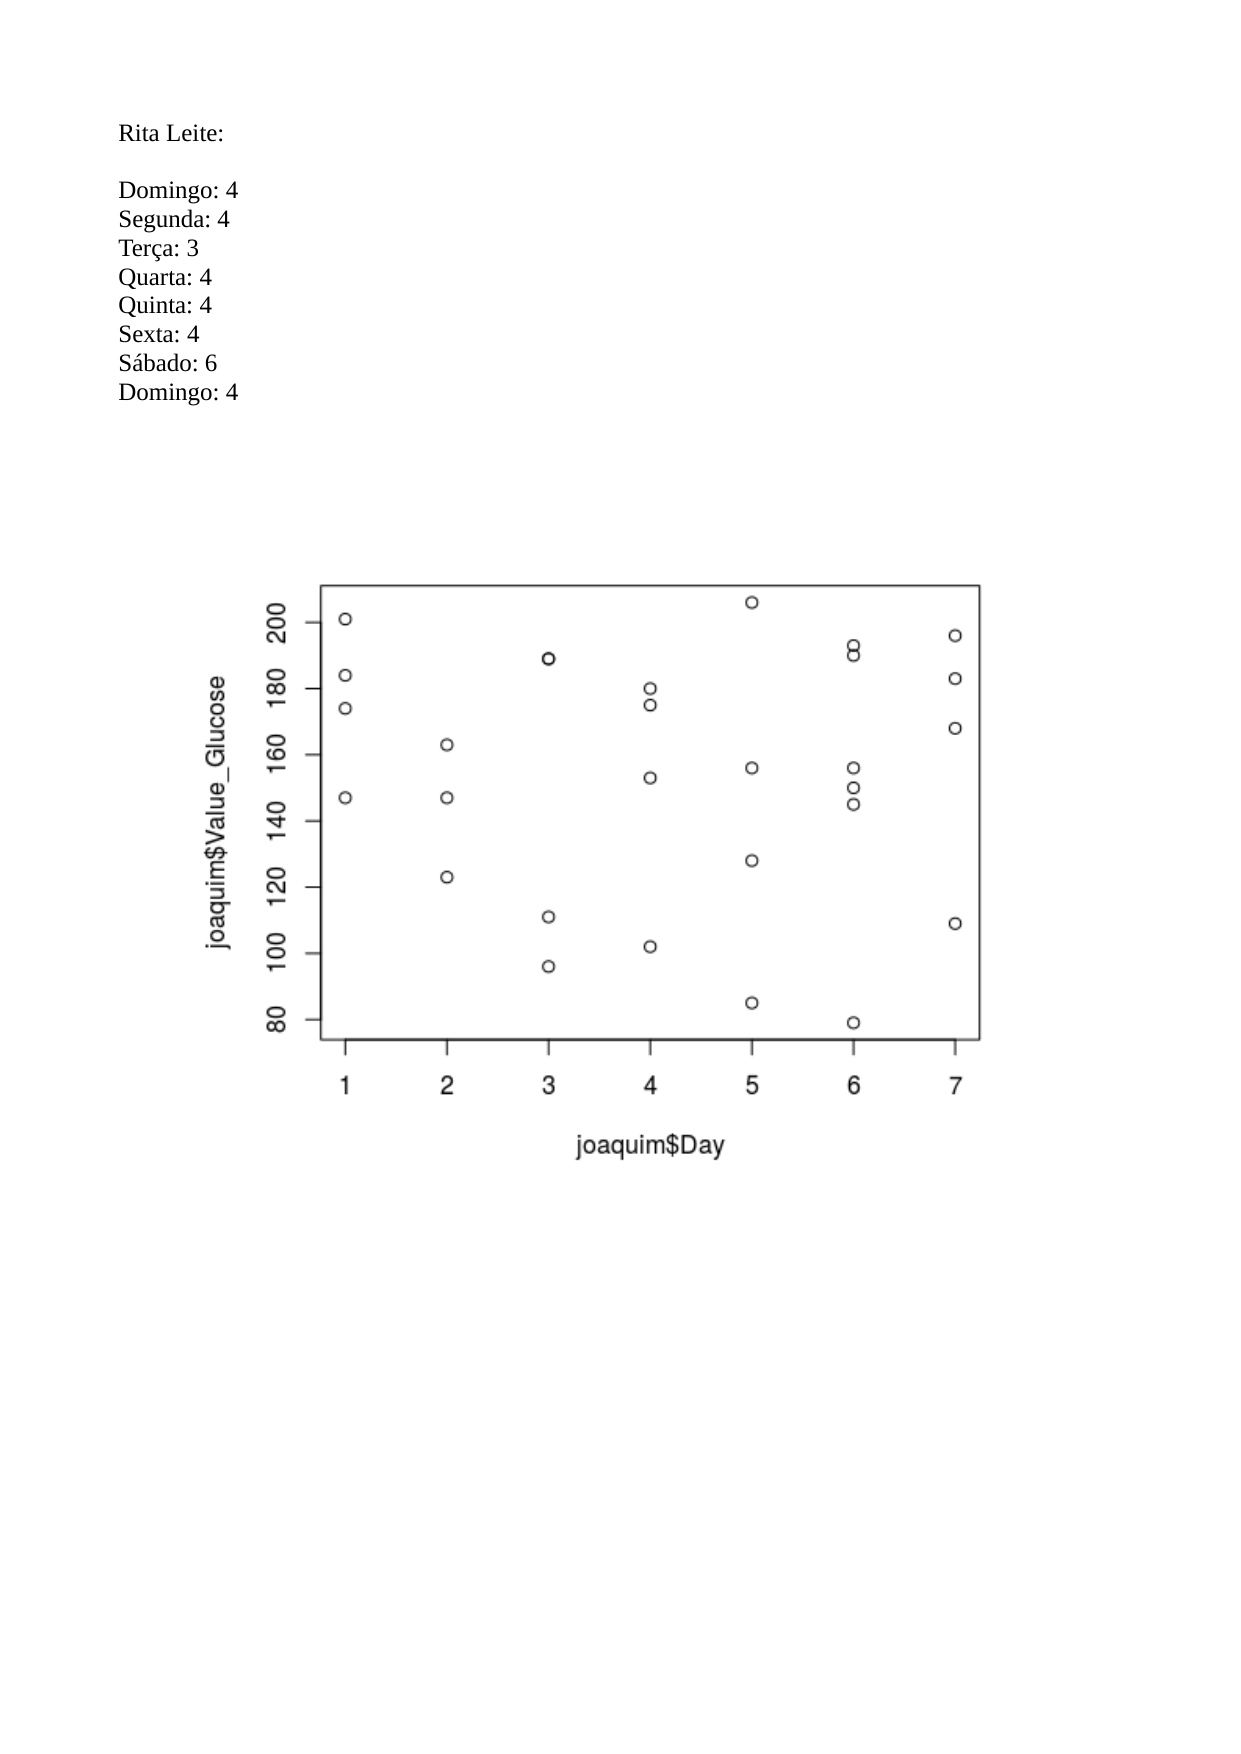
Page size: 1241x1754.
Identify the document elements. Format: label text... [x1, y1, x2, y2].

picture [198, 463, 1043, 1193]
text Domingo: 4 [118, 176, 1122, 204]
text Rita Leite: [118, 118, 1122, 147]
text Segunda: 4 [118, 204, 1122, 233]
text Domingo: 4 [118, 377, 1122, 406]
text Sábado: 6 [118, 348, 1122, 377]
text Quarta: 4 [118, 262, 1122, 291]
text Sexta: 4 [118, 319, 1122, 348]
text Terça: 3 [118, 233, 1122, 262]
text Quinta: 4 [118, 291, 1122, 319]
